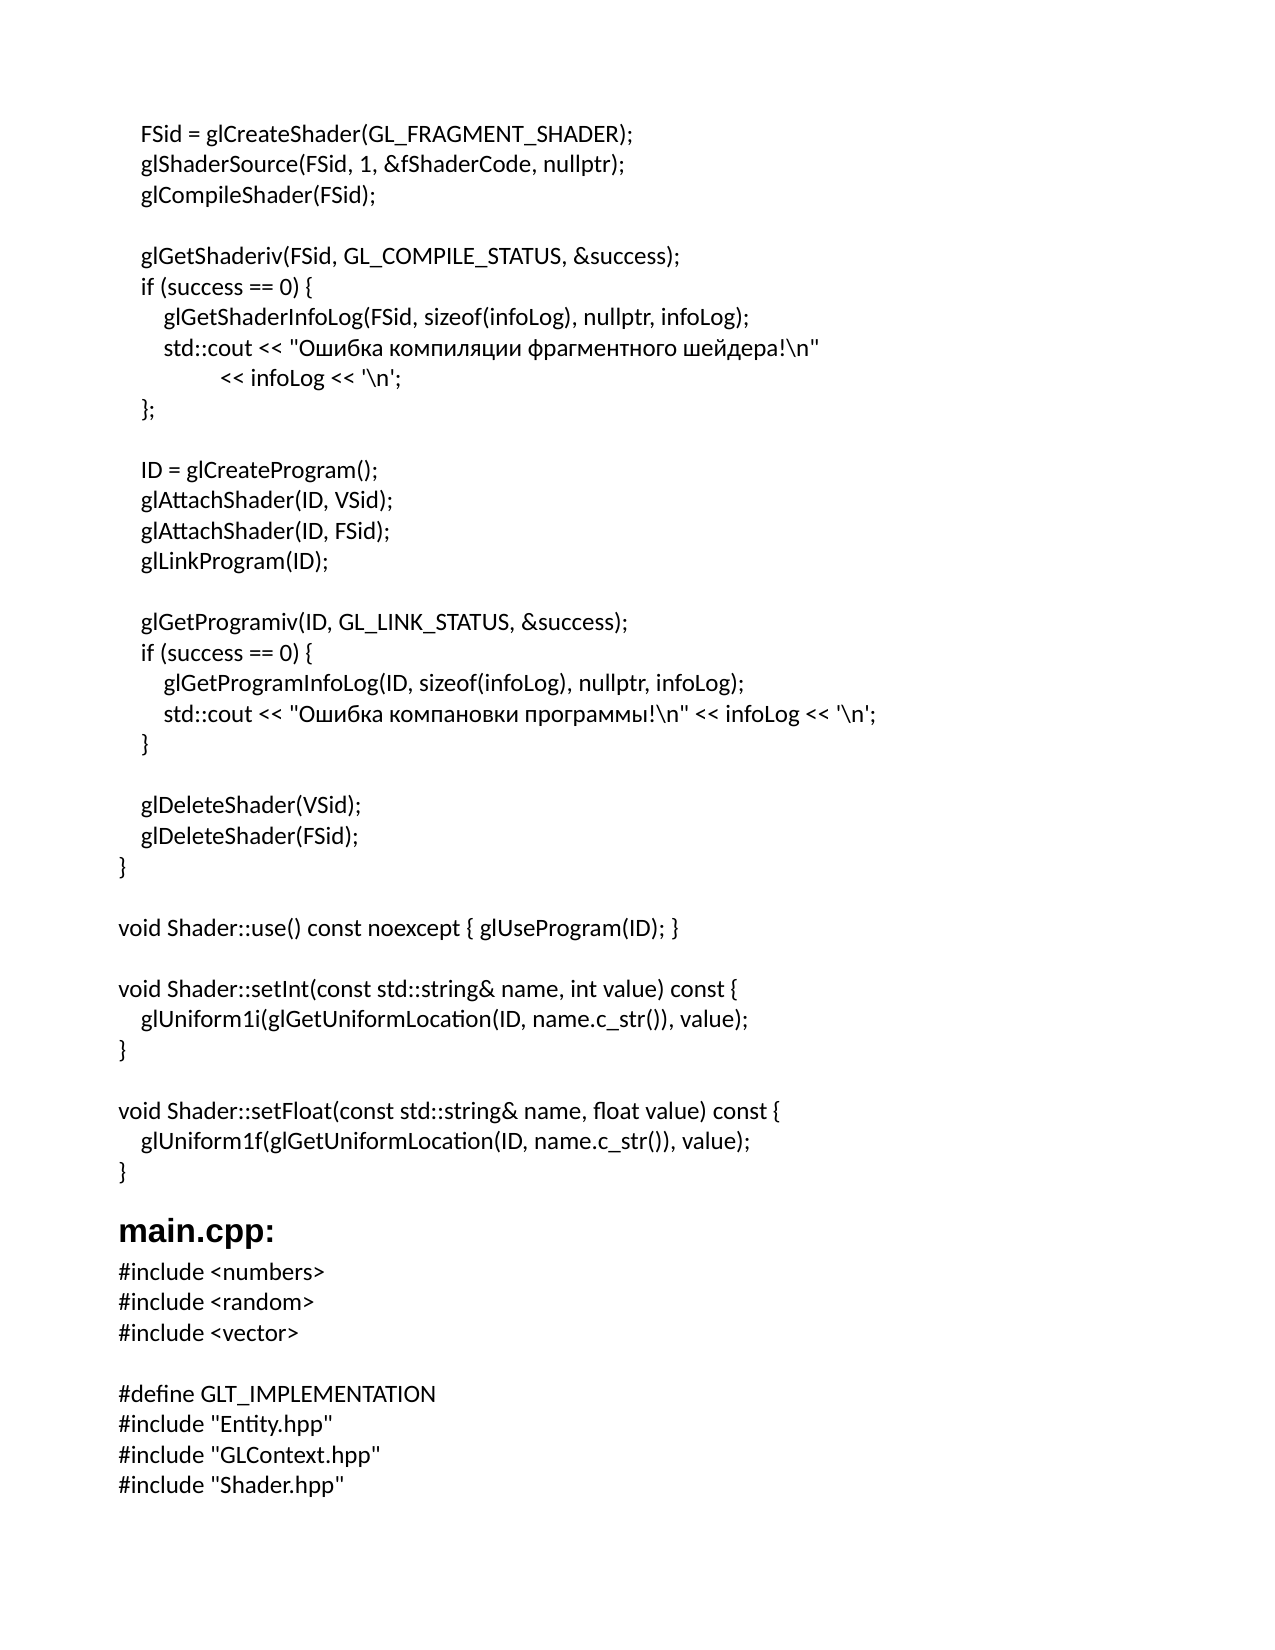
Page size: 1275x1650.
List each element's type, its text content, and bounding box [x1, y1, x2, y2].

text #define GLT_IMPLEMENTATION [118, 1378, 1157, 1409]
text glDeleteShader(VSid); [118, 789, 1157, 820]
text void Shader::setFloat(const std::string& name, float value) const { [118, 1095, 1157, 1125]
text ID = glCreateProgram(); [118, 454, 1157, 484]
text } [118, 851, 1157, 881]
text glAttachShader(ID, FSid); [118, 515, 1157, 545]
text }; [118, 393, 1157, 423]
text #include <random> [118, 1287, 1157, 1317]
text glGetShaderInfoLog(FSid, sizeof(infoLog), nullptr, infoLog); [118, 301, 1157, 332]
text glLinkProgram(ID); [118, 545, 1157, 576]
text if (success == 0) { [118, 637, 1157, 667]
text glCompileShader(FSid); [118, 179, 1157, 210]
text void Shader::setInt(const std::string& name, int value) const { [118, 973, 1157, 1003]
text #include "Entity.hpp" [118, 1409, 1157, 1439]
text glShaderSource(FSid, 1, &fShaderCode, nullptr); [118, 149, 1157, 179]
text FSid = glCreateShader(GL_FRAGMENT_SHADER); [118, 118, 1157, 149]
text glUniform1f(glGetUniformLocation(ID, name.c_str()), value); [118, 1125, 1157, 1156]
text } [118, 728, 1157, 759]
text std::cout << "Ошибка компиляции фрагментного шейдера!\n" [118, 332, 1157, 362]
text glGetShaderiv(FSid, GL_COMPILE_STATUS, &success); [118, 240, 1157, 271]
text #include <vector> [118, 1317, 1157, 1348]
subtitle main.cpp: [118, 1211, 1157, 1250]
text #include "GLContext.hpp" [118, 1439, 1157, 1470]
text } [118, 1034, 1157, 1064]
text glUniform1i(glGetUniformLocation(ID, name.c_str()), value); [118, 1003, 1157, 1034]
text glGetProgramInfoLog(ID, sizeof(infoLog), nullptr, infoLog); [118, 667, 1157, 698]
text glGetProgramiv(ID, GL_LINK_STATUS, &success); [118, 606, 1157, 637]
text if (success == 0) { [118, 271, 1157, 301]
text glAttachShader(ID, VSid); [118, 484, 1157, 515]
text void Shader::use() const noexcept { glUseProgram(ID); } [118, 912, 1157, 942]
text << infoLog << '\n'; [118, 362, 1157, 393]
text #include <numbers> [118, 1256, 1157, 1287]
text glDeleteShader(FSid); [118, 820, 1157, 851]
text std::cout << "Ошибка компановки программы!\n" << infoLog << '\n'; [118, 698, 1157, 728]
text #include "Shader.hpp" [118, 1470, 1157, 1500]
text } [118, 1156, 1157, 1186]
